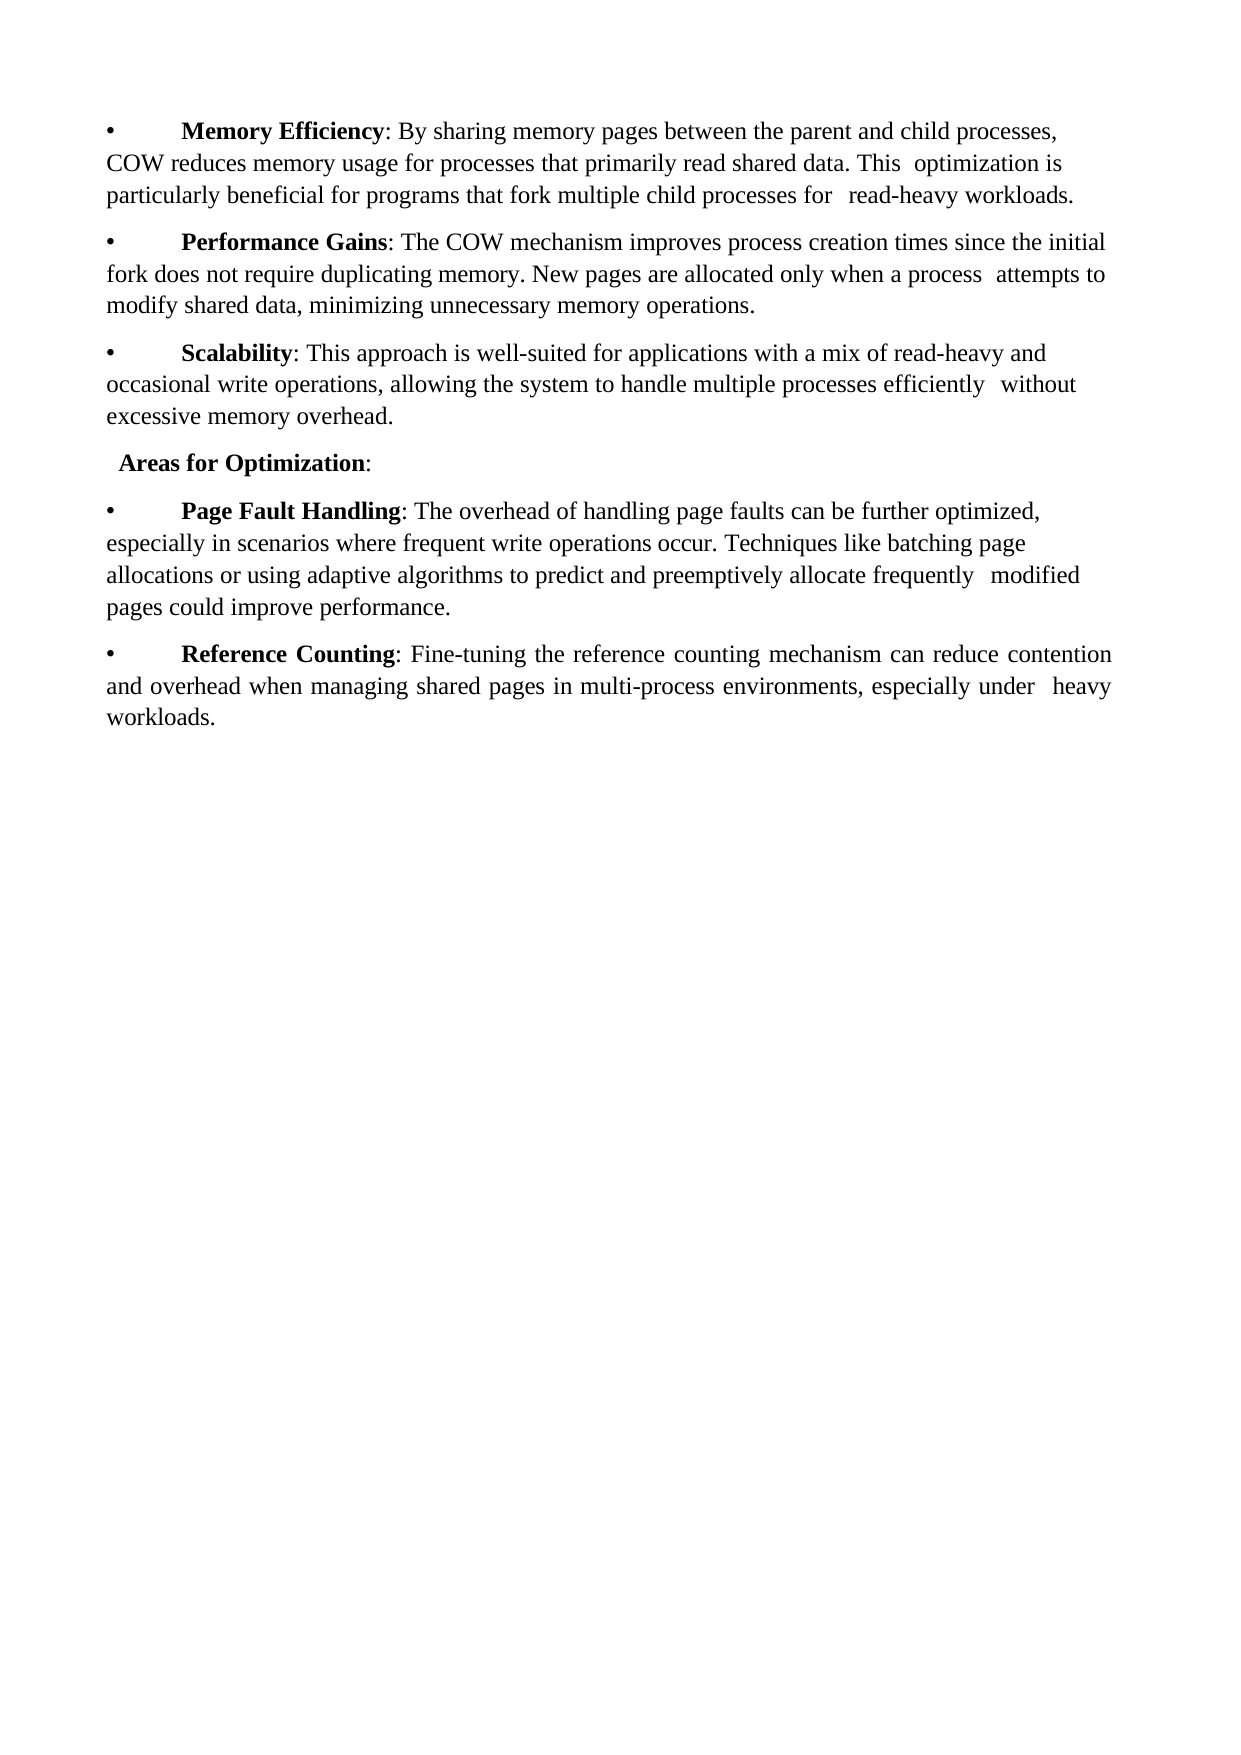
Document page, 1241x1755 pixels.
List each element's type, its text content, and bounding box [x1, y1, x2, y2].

list Reference Counting: Fine-tuning the reference counting mechanism can reduce contention and overhead when managing shared pages in multi-process environments, especially under heavy workloads. [106, 639, 1113, 731]
list Page Fault Handling: The overhead of handling page faults can be further optimized, especially in scenarios where frequent write operations occur. Techniques like batching page allocations or using adaptive algorithms to predict and preemptively allocate frequently modified pages could improve performance. [106, 496, 1118, 621]
subtitle Areas for Optimization: [118, 448, 1134, 477]
list Scalability: This approach is well-suited for applications with a mix of read-heavy and occasional write operations, allowing the system to handle multiple processes efficiently without excessive memory overhead. [106, 338, 1077, 430]
list Performance Gains: The COW mechanism improves process creation times since the initial fork does not require duplicating memory. New pages are allocated only when a process attempts to modify shared data, minimizing unnecessary memory operations. [106, 227, 1118, 319]
list Memory Efficiency: By sharing memory pages between the parent and child processes, COW reduces memory usage for processes that primarily read shared data. This optimization is particularly beneficial for programs that fork multiple child processes for read-heavy workloads. [106, 116, 1079, 209]
